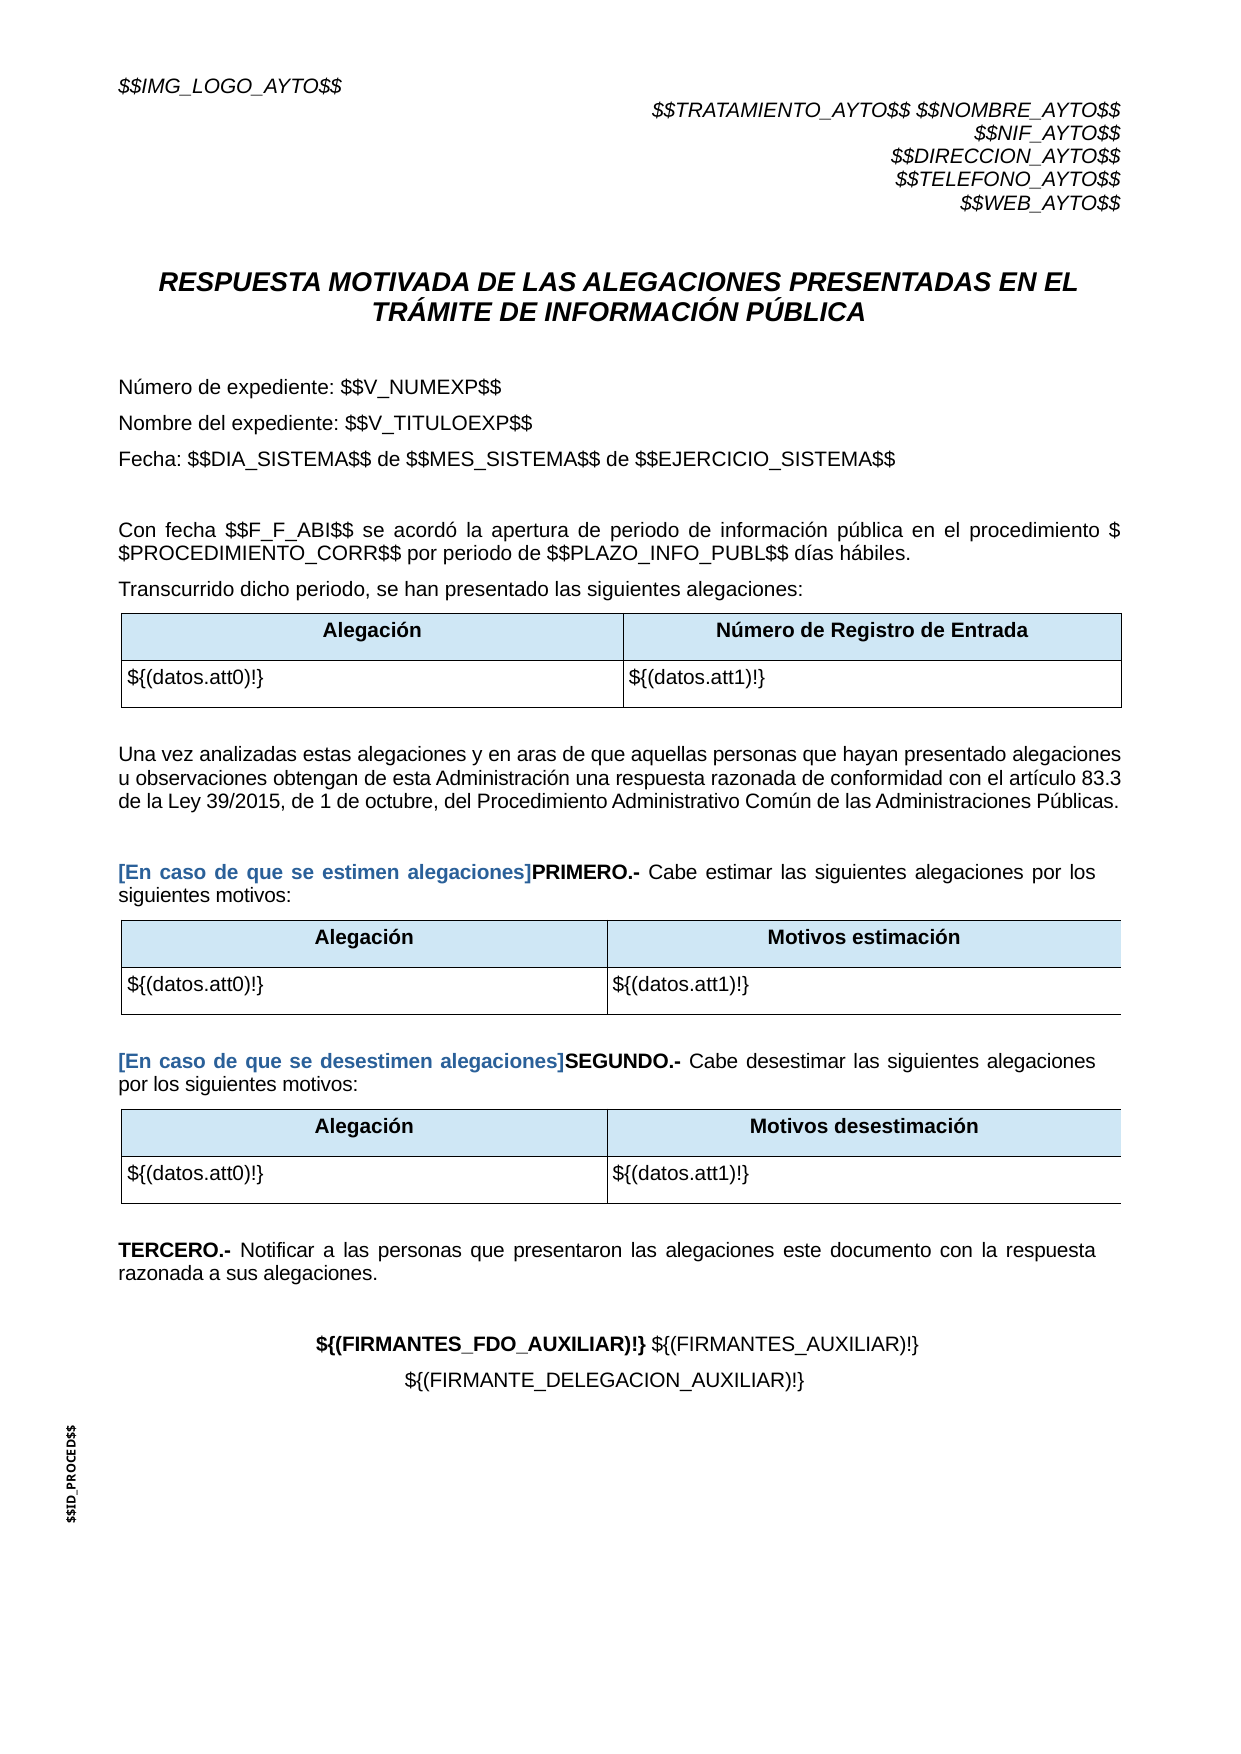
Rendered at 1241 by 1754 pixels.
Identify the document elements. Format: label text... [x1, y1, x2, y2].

text Transcurrido dicho periodo, se han presentado las siguientes alegaciones: [118, 577, 1122, 600]
text Número de expediente: $$V_NUMEXP$$ [118, 376, 1122, 399]
table_header Alegación [122, 921, 607, 967]
table_cell ${(datos.att0)!}<jooscript> <insert-around element="table:table-row"> [#if ALEGACIONES_ESTIMADAS??] [#assign ALEGACIONES_ESTIMADAS_AUXILIAR=ALEGACIONES_ESTIMADAS] [/#if] [#if TAB_ALEGACIONES_ESTIMADAS??] [#assign ALEGACIONES_ESTIMADAS_AUXILIAR=TAB_ALEGACIONES_ESTIMADAS] [/#if] [#if ALEGACIONES_ESTIMADAS_AUXILIAR?? &amp;&amp; ALEGACIONES_ESTIMADAS_AUXILIAR?is_enumerable] [#list ALEGACIONES_ESTIMADAS_AUXILIAR as datos] <content/> [/#list] [/#if] </insert-around> </jooscript> [122, 968, 607, 1014]
text Una vez analizadas estas alegaciones y en aras de que aquellas personas que hayan presentado alegaciones u observaciones obtengan de esta Administración una respuesta razonada de conformidad con el artículo 83.3 de la Ley 39/2015, de 1 de octubre, del Procedimiento Administrativo Común de las Administraciones Públicas. [118, 743, 1122, 813]
table_cell ${(datos.att0)!}<jooscript> <insert-around element="table:table-row"> [#if ALEGACIONES_DESESTIMADAS??] [#assign ALEGACIONES_DESESTIMADAS_AUXILIAR=ALEGACIONES_DESESTIMADAS] [/#if] [#if TAB_ALEGACIONES_DESESTIMADAS??] [#assign ALEGACIONES_DESESTIMADAS_AUXILIAR=TAB_ALEGACIONES_DESESTIMADAS] [/#if] [#if ALEGACIONES_DESESTIMADAS_AUXILIAR?? &amp;&amp; ALEGACIONES_DESESTIMADAS_AUXILIAR?is_enumerable] [#list ALEGACIONES_DESESTIMADAS_AUXILIAR as datos] <content/> [/#list] [/#if] </insert-around> </jooscript> [122, 1157, 607, 1203]
table_header Motivos estimación [608, 921, 1121, 967]
table_cell ${(datos.att1)!} [608, 968, 1121, 1014]
text RESPUESTA MOTIVADA DE LAS ALEGACIONES PRESENTADAS EN EL TRÁMITE DE INFORMACIÓN PÚBLICA [118, 267, 1122, 328]
text [En caso de que se desestimen alegaciones]SEGUNDO.- Cabe desestimar las siguientes alegaciones por los siguientes motivos: [118, 1049, 1096, 1096]
table_cell ${(datos.att0)!}<jooscript> <insert-around element="table:table-row"> [#if ALEGACIONES_PRESENTADAS??] [#assign ALEGACIONES_PRESENTADAS_AUXILIAR=ALEGACIONES_PRESENTADAS] [/#if] [#if TAB_ALEGACIONES_PRESENTADAS??] [#assign ALEGACIONES_PRESENTADAS_AUXILIAR=TAB_ALEGACIONES_PRESENTADAS] [/#if] [#if ALEGACIONES_PRESENTADAS_AUXILIAR?? &amp;&amp; ALEGACIONES_PRESENTADAS_AUXILIAR?is_enumerable] [#list ALEGACIONES_PRESENTADAS_AUXILIAR as datos] <content/> [/#list] [/#if] </insert-around> </jooscript> [122, 661, 623, 707]
table_header Alegación [122, 1110, 607, 1156]
text [#if FIRMANTES!?length > 1] [#assign FIRMANTES_FDO_AUXILIAR="Fdo:"] [#assign FIRMANTES_AUXILIAR=FIRMANTES] [#if FIRMANTE_DELEGACION!?length > 1] [#assign FIRMANTE_DELEGACION_AUXILIAR=FIRMANTE_DELEGACION] [/#if] [/#if]${(FIRMANTES_FDO_AUXILIAR)!} ${(FIRMANTES_AUXILIAR)!} [118, 1333, 1122, 1356]
table_header Motivos desestimación [608, 1110, 1121, 1156]
table_cell ${(datos.att1)!} [624, 661, 1121, 707]
text TERCERO.- Notificar a las personas que presentaron las alegaciones este documento con la respuesta razonada a sus alegaciones. [118, 1238, 1096, 1285]
text ${(FIRMANTE_DELEGACION_AUXILIAR)!} [118, 1369, 1096, 1392]
table_header Alegación [122, 614, 623, 660]
text [En caso de que se estimen alegaciones]PRIMERO.- Cabe estimar las siguientes alegaciones por los siguientes motivos: [118, 861, 1096, 907]
text Con fecha $$F_F_ABI$$ se acordó la apertura de periodo de información pública en el procedimiento $$PROCEDIMIENTO_CORR$$ por periodo de $$PLAZO_INFO_PUBL$$ días hábiles. [118, 518, 1122, 565]
table_cell ${(datos.att1)!} [608, 1157, 1121, 1203]
text Fecha: $$DIA_SISTEMA$$ de $$MES_SISTEMA$$ de $$EJERCICIO_SISTEMA$$ [118, 447, 1122, 470]
text Nombre del expediente: $$V_TITULOEXP$$ [118, 411, 1122, 435]
table_header Número de Registro de Entrada [624, 614, 1121, 660]
